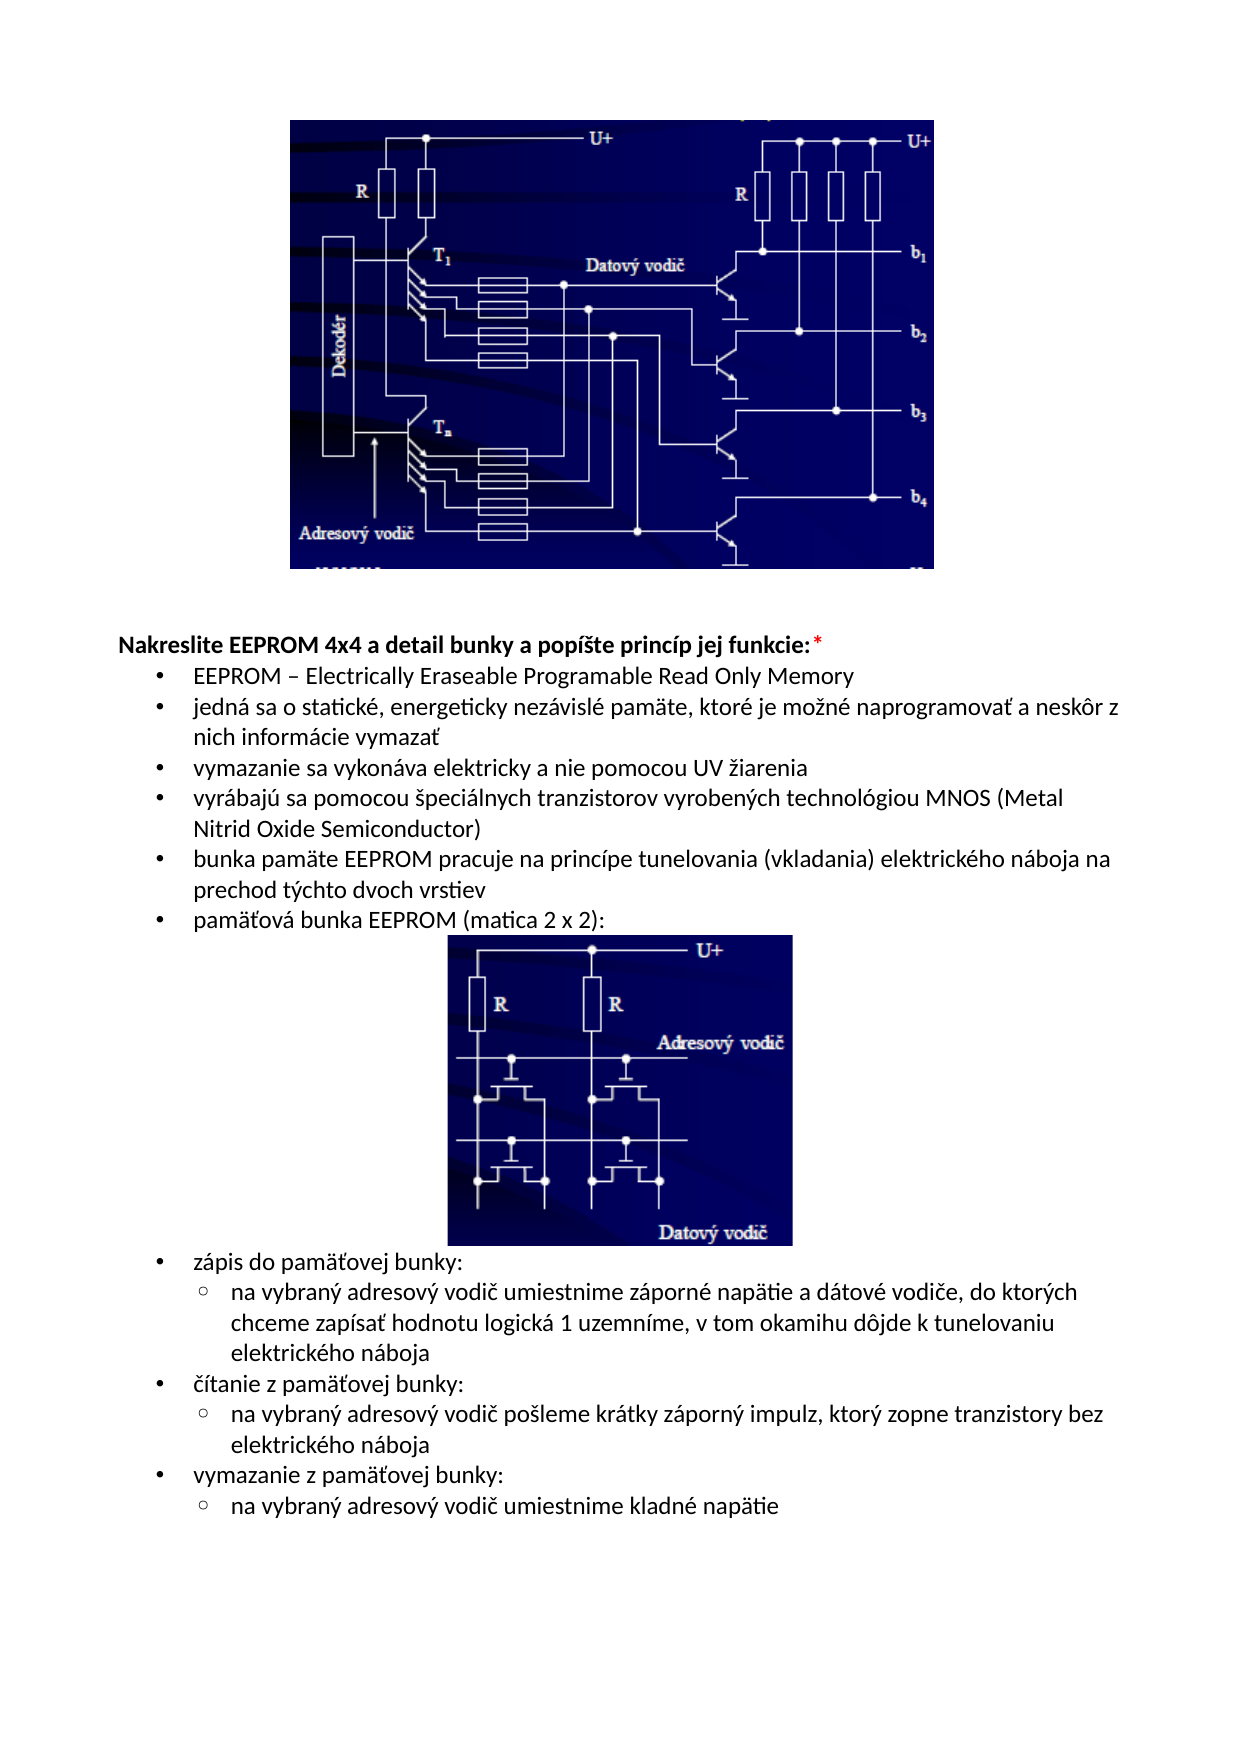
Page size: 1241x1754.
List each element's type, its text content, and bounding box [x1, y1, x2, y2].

list čítanie z pamäťovej bunky: [156, 1368, 1122, 1398]
list zápis do pamäťovej bunky: [156, 935, 1122, 1276]
list na vybraný adresový vodič pošleme krátky záporný impulz, ktorý zopne tranzistory bez elektrického náboja [193, 1398, 1122, 1459]
list na vybraný adresový vodič umiestnime záporné napätie a dátové vodiče, do ktorých chceme zapísať hodnotu logická 1 uzemníme, v tom okamihu dôjde k tunelovaniu elektrického náboja [193, 1276, 1122, 1368]
picture [290, 120, 934, 569]
list EEPROM – Electrically Eraseable Programable Read Only Memory [156, 660, 1122, 691]
list pamäťová bunka EEPROM (matica 2 x 2): [156, 904, 1122, 935]
list vymazanie z pamäťovej bunky: [156, 1459, 1122, 1490]
list jedná sa o statické, energeticky nezávislé pamäte, ktoré je možné naprogramovať a neskôr z nich informácie vymazať [156, 691, 1122, 752]
list vymazanie sa vykonáva elektricky a nie pomocou UV žiarenia [156, 752, 1122, 782]
list bunka pamäte EEPROM pracuje na princípe tunelovania (vkladania) elektrického náboja na prechod týchto dvoch vrstiev [156, 843, 1122, 904]
list na vybraný adresový vodič umiestnime kladné napätie [193, 1490, 1122, 1521]
list vyrábajú sa pomocou špeciálnych tranzistorov vyrobených technológiou MNOS (Metal Nitrid Oxide Semiconductor) [156, 782, 1122, 843]
text Nakreslite EEPROM 4x4 a detail bunky a popíšte princíp jej funkcie:* [118, 630, 1122, 660]
